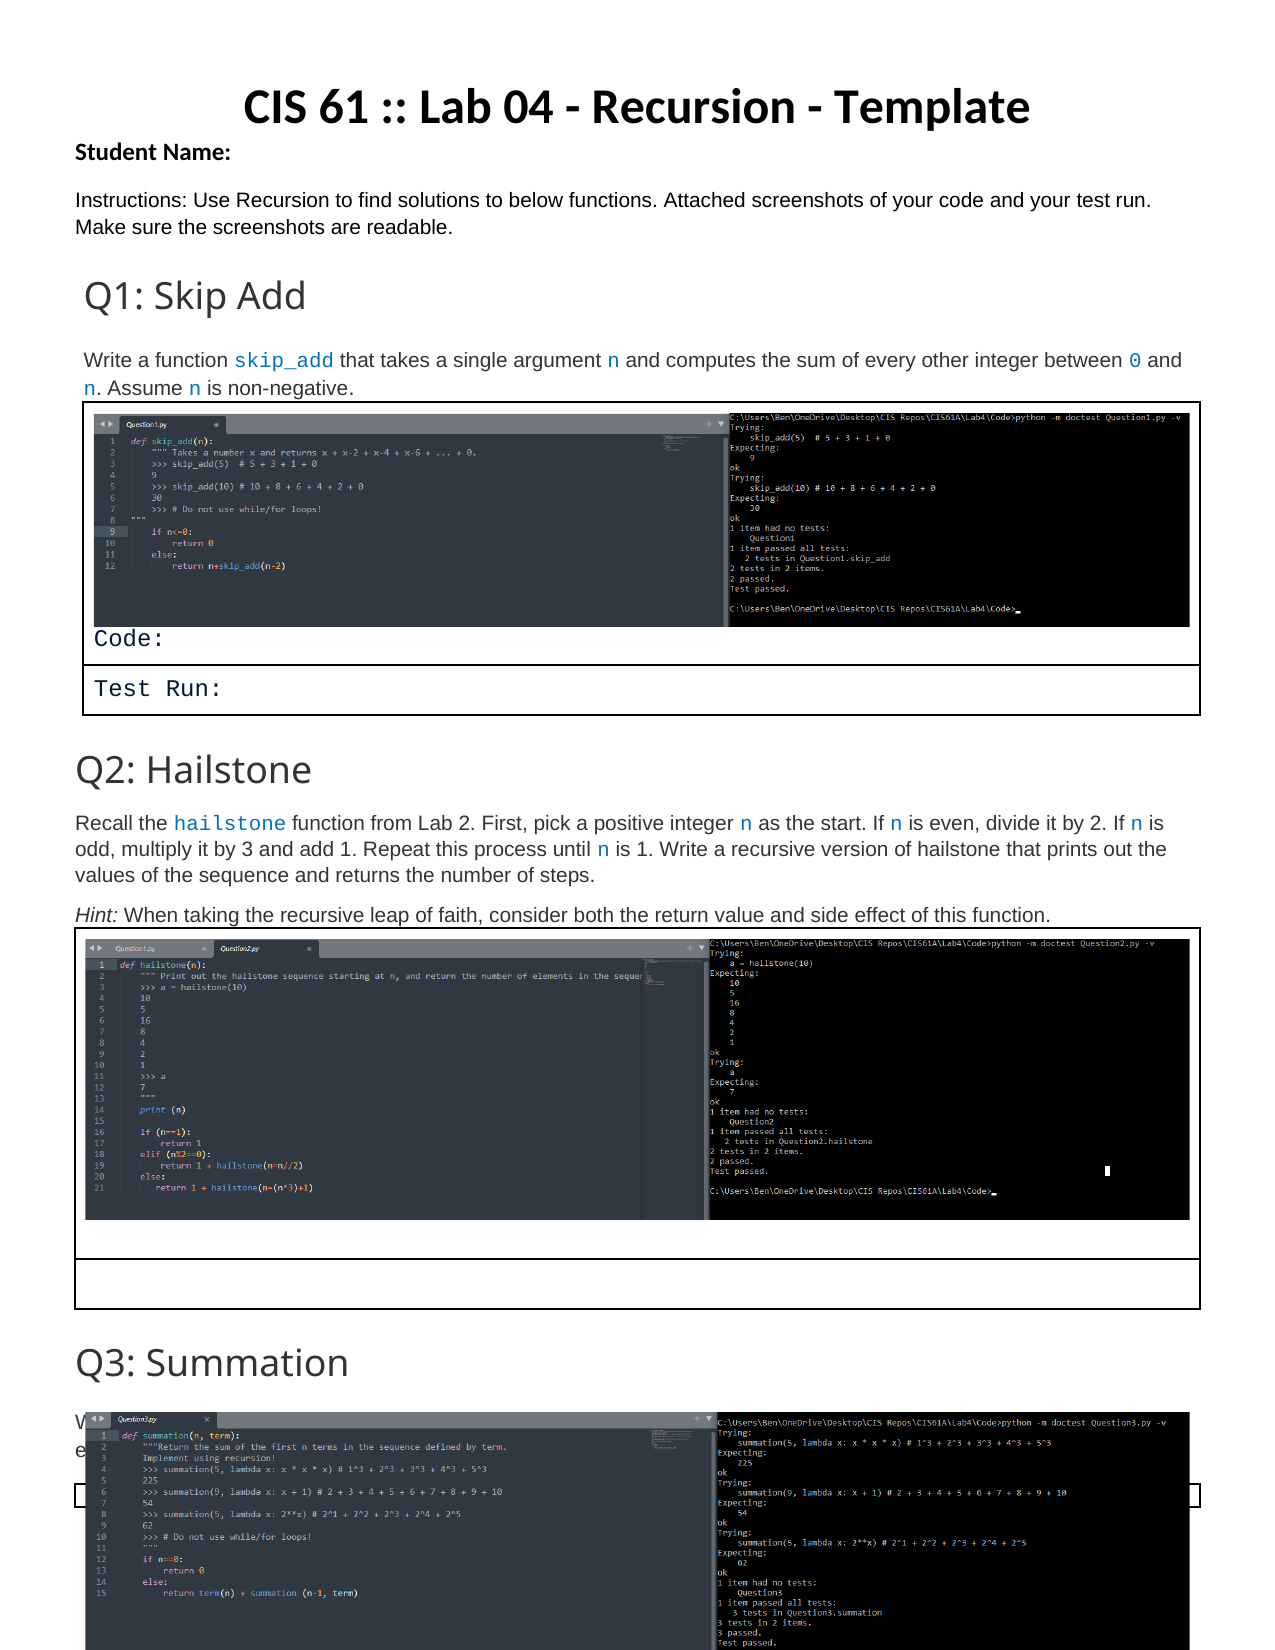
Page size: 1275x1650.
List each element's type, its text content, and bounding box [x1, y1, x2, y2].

subtitle Write a function skip_add that takes a single argument n and computes the sum of every other integer between 0 and n. Assume n is non-negative. [83, 348, 1192, 401]
text Instructions: Use Recursion to find solutions to below functions. Attached screenshots of your code and your test run. Make sure the screenshots are readable. [75, 187, 1200, 239]
table_header [76, 929, 1199, 1257]
subtitle CIS 61 :: Lab 04 - Recursion - Template [75, 75, 1200, 136]
table_header Code: [84, 403, 1199, 664]
text Recall the hailstone function from Lab 2. First, pick a positive integer n as the start. If n is even, divide it by 2. If n is odd, multiply it by 3 and add 1. Repeat this process until n is 1. Write a recursive version of hailstone that prints out the values of the sequence and returns the number of steps. [75, 811, 1200, 887]
picture [85, 1412, 1190, 1650]
subtitle Q2: Hailstone [75, 743, 1200, 794]
table_header [1190, 1485, 1199, 1506]
subtitle Q3: Summation [75, 1337, 1200, 1388]
text Hint: When taking the recursive leap of faith, consider both the return value and side effect of this function. [75, 903, 1200, 927]
table_cell [76, 1260, 1199, 1308]
picture [85, 939, 1190, 1220]
table_header [76, 1485, 85, 1506]
subtitle Write a recursive implementation of summation, which takes a positive integer n and a function term. It applies term to every number from 1 to n including n and returns the sum of the results. [75, 1409, 1200, 1464]
table_cell Test Run: [84, 666, 1199, 714]
subtitle Student Name: [75, 136, 1200, 167]
subtitle Q1: Skip Add [83, 269, 1192, 321]
picture [93, 413, 1190, 627]
